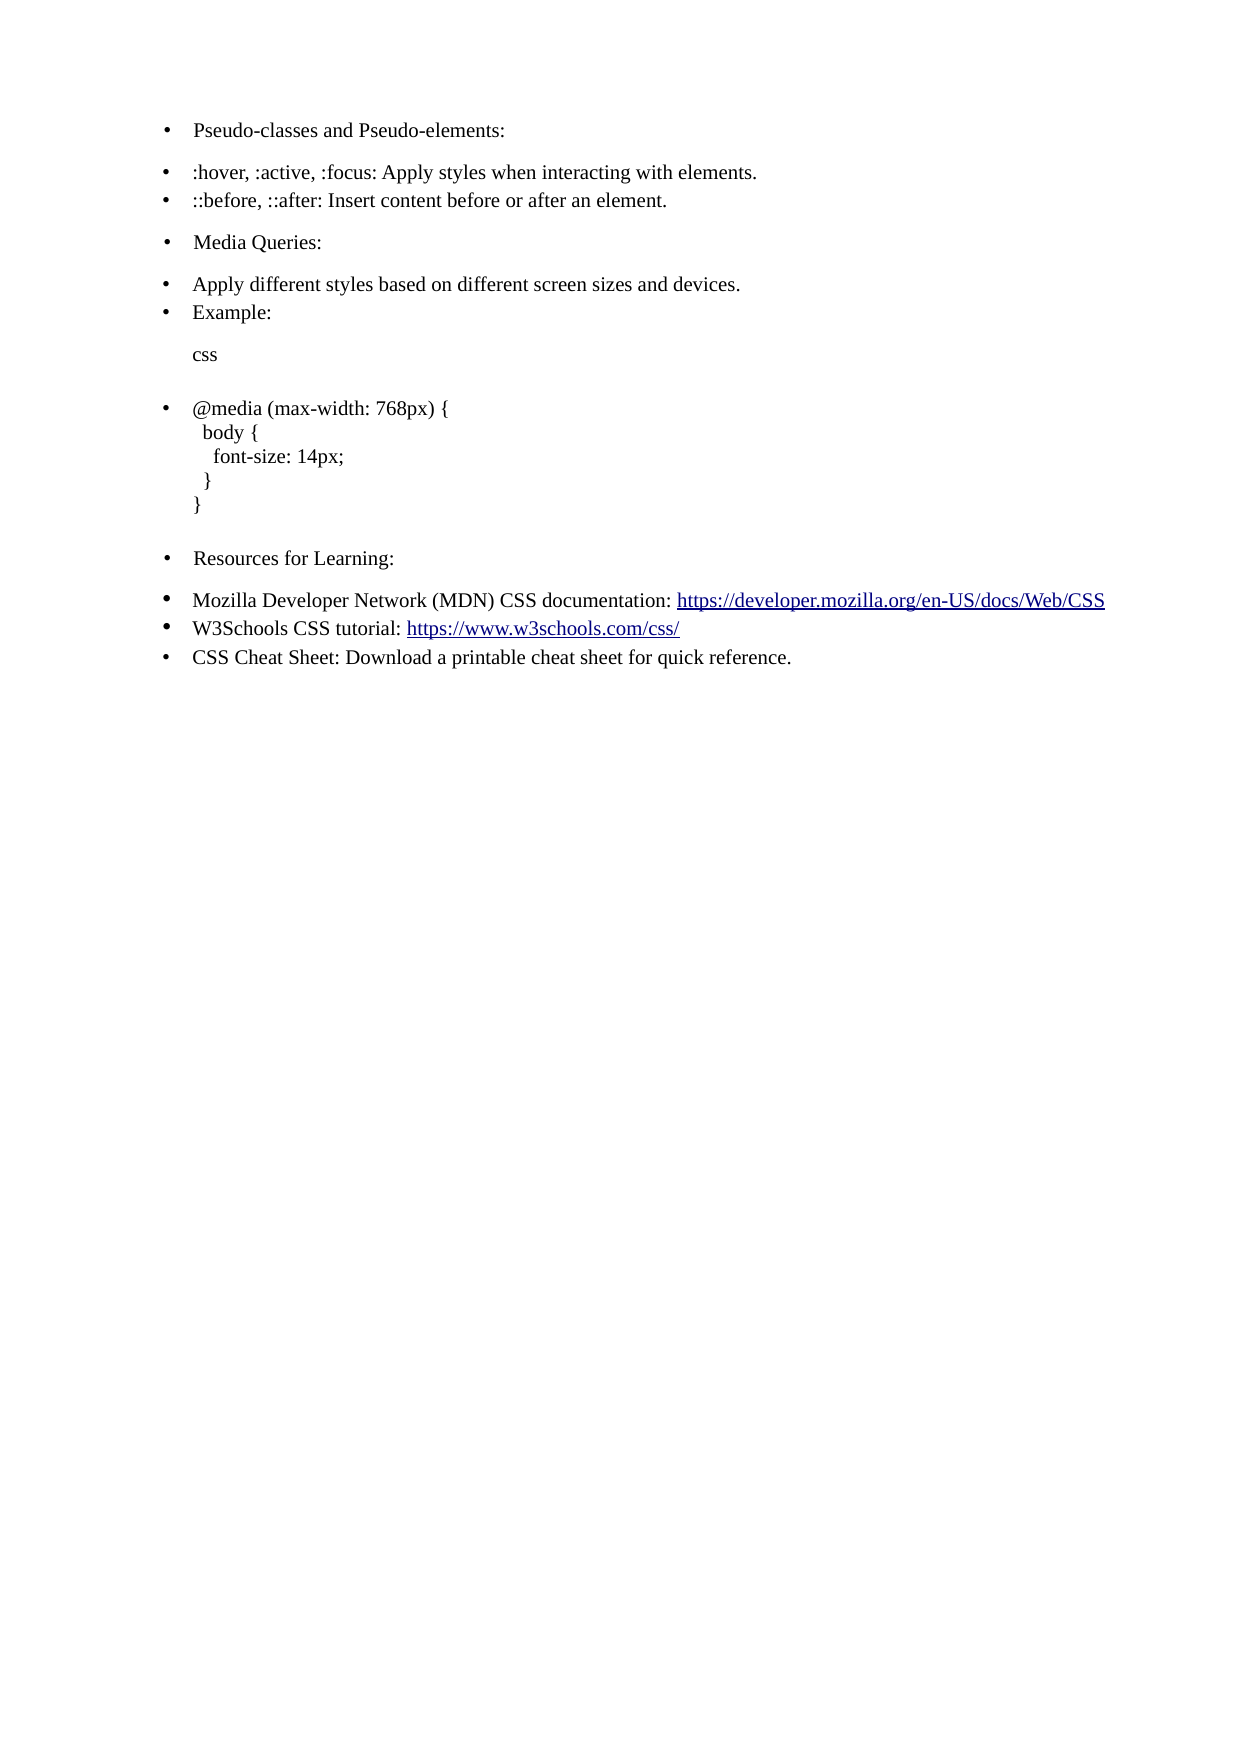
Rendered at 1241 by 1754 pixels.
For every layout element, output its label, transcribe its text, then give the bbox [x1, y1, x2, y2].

list Pseudo-classes and Pseudo-elements: [164, 118, 1122, 142]
list ::before, ::after: Insert content before or after an element. [162, 188, 1122, 212]
list Mozilla Developer Network (MDN) CSS documentation: https://developer.mozilla.org/en-US/docs/Web/CSS [162, 588, 1122, 612]
list :hover, :active, :focus: Apply styles when interacting with elements. [162, 160, 1122, 184]
list Resources for Learning: [164, 545, 1122, 569]
list CSS Cheat Sheet: Download a printable cheat sheet for quick reference. [162, 645, 1122, 669]
list Media Queries: [164, 230, 1122, 254]
list } [162, 468, 1122, 492]
list } [162, 492, 1122, 516]
list body { [162, 420, 1122, 444]
list @media (max-width: 768px) { [162, 396, 1122, 420]
list Apply different styles based on different screen sizes and devices. [162, 272, 1122, 296]
list font-size: 14px; [162, 444, 1122, 468]
list css [162, 342, 1122, 366]
list Example: [162, 300, 1122, 324]
list W3Schools CSS tutorial: https://www.w3schools.com/css/ [162, 616, 1122, 641]
